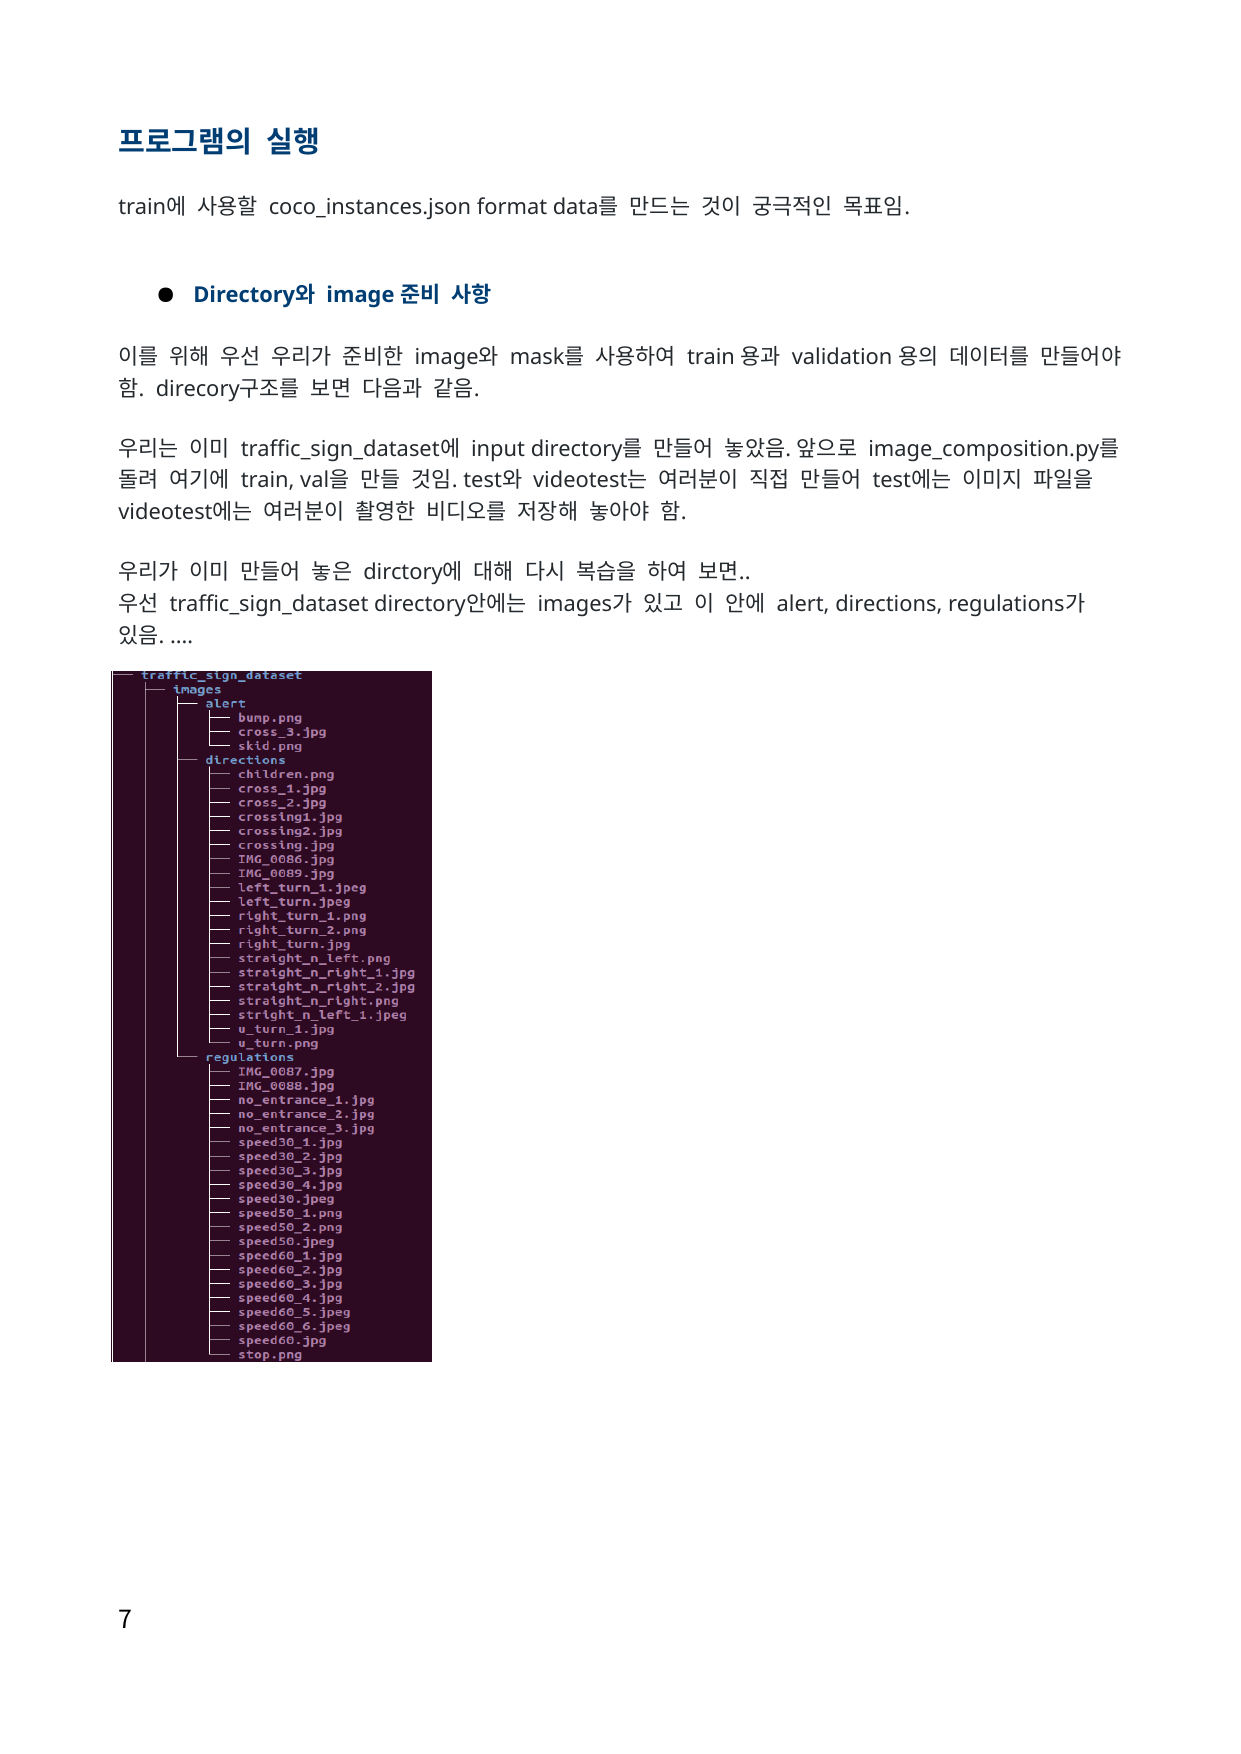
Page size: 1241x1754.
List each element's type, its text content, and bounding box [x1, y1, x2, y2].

text train에 사용할 coco_instances.json format data를 만드는 것이 궁극적인 목표임. [118, 189, 1122, 221]
text 우선 traffic_sign_dataset directory안에는 images가 있고 이 안에 alert, directions, regulations가 있음. .… [118, 586, 1122, 649]
text 우리가 이미 만들어 놓은 dirctory에 대해 다시 복습을 하여 보면.. [118, 554, 1122, 586]
text 우리는 이미 traffic_sign_dataset에 input directory를 만들어 놓았음. 앞으로 image_composition.py를 돌려 여기에 train, val을 만들 것임. test와 videotest는 여러분이 직접 만들어 test에는 이미지 파일을 videotest에는 여러분이 촬영한 비디오를 저장해 놓아야 함. [118, 431, 1122, 526]
list Directory와 image 준비 사항 [156, 277, 1122, 309]
text 이를 위해 우선 우리가 준비한 image와 mask를 사용하여 train 용과 validation 용의 데이터를 만들어야 함. direcory구조를 보면 다음과 같음. [118, 339, 1122, 402]
text 프로그램의 실행 [118, 118, 1122, 160]
picture [111, 671, 432, 1362]
